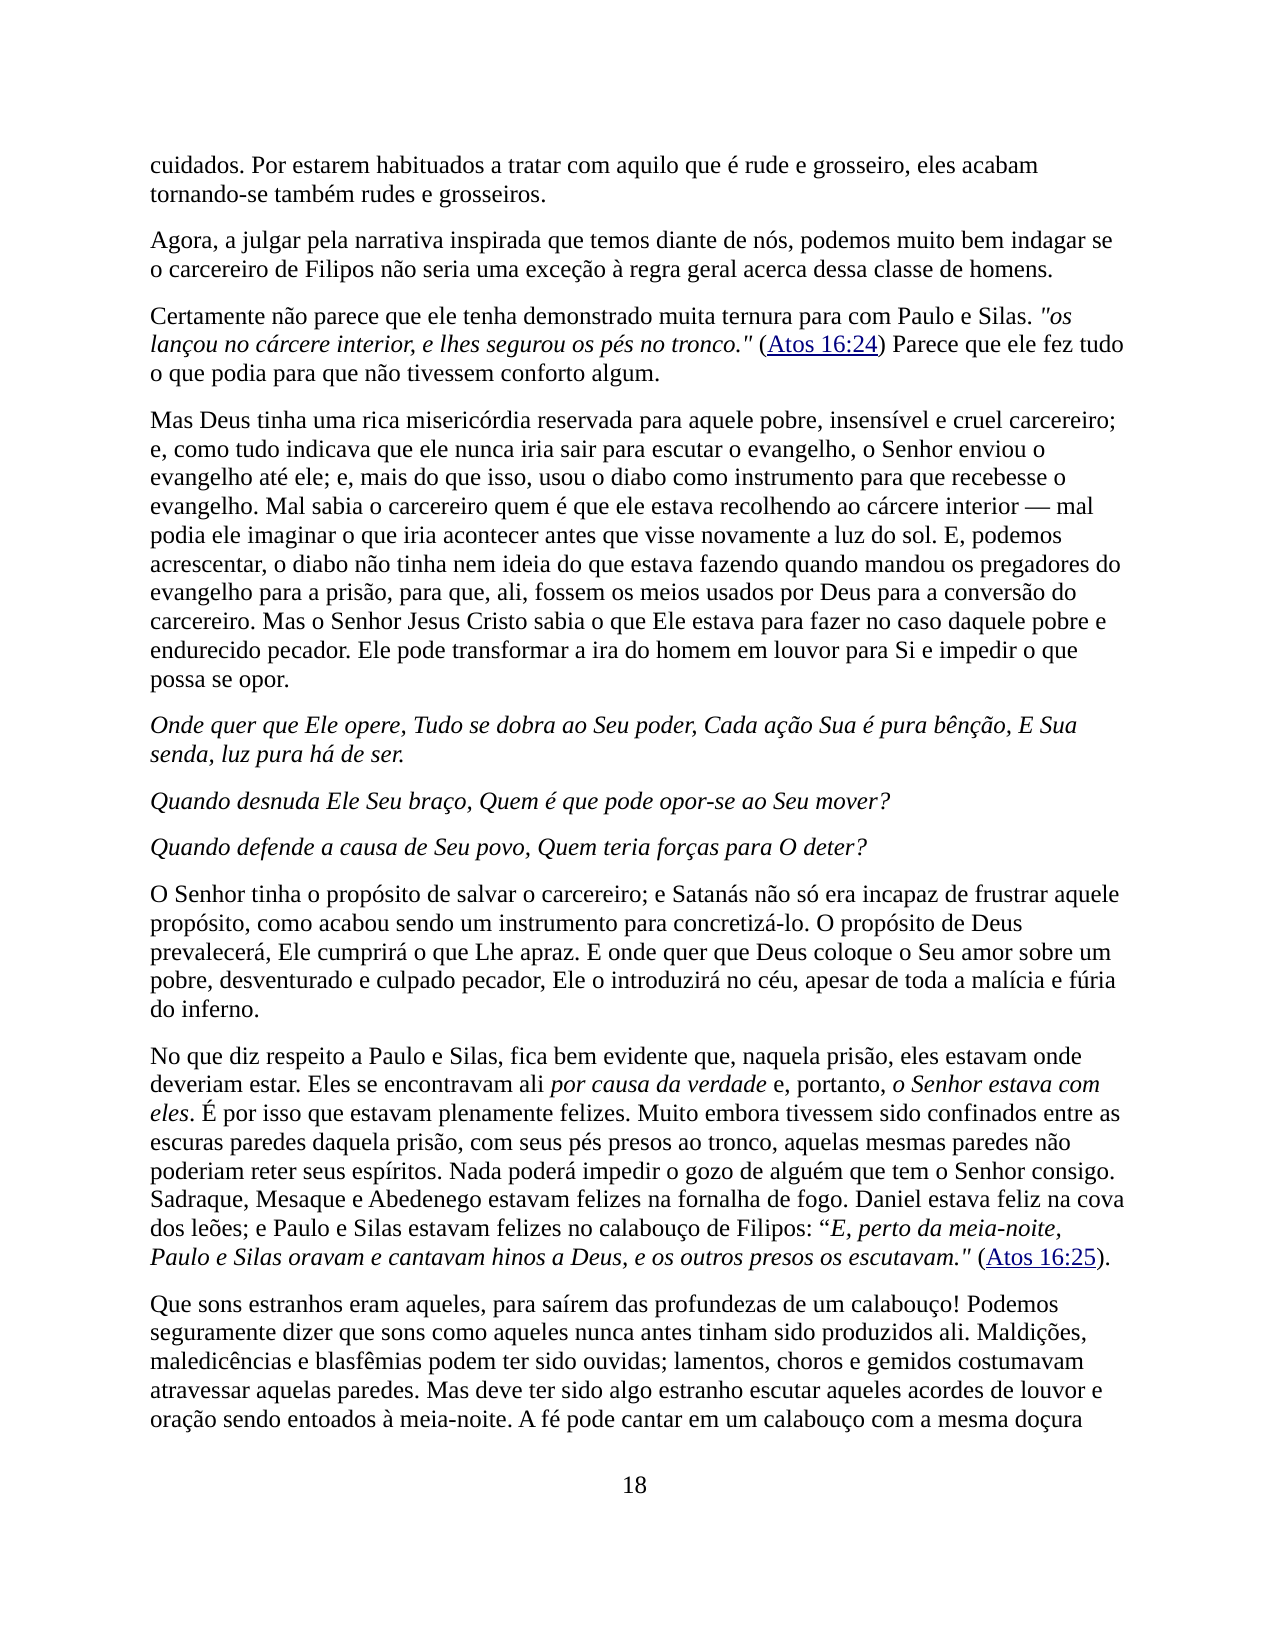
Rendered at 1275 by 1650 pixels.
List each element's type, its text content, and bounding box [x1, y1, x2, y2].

text Mas Deus tinha uma rica misericórdia reservada para aquele pobre, insensível e cruel carcereiro; e, como tudo indicava que ele nunca iria sair para escutar o evangelho, o Senhor enviou o evangelho até ele; e, mais do que isso, usou o diabo como instrumento para que recebesse o evangelho. Mal sabia o carcereiro quem é que ele estava recolhendo ao cárcere interior — mal podia ele imaginar o que iria acontecer antes que visse novamente a luz do sol. E, podemos acrescentar, o diabo não tinha nem ideia do que estava fazendo quando mandou os pregadores do evangelho para a prisão, para que, ali, fossem os meios usados por Deus para a conversão do carcereiro. Mas o Senhor Jesus Cristo sabia o que Ele estava para fazer no caso daquele pobre e endurecido pecador. Ele pode transformar a ira do homem em louvor para Si e impedir o que possa se opor. [150, 405, 1125, 692]
text Que sons estranhos eram aqueles, para saírem das profundezas de um calabouço! Podemos seguramente dizer que sons como aqueles nunca antes tinham sido produzidos ali. Maldições, maledicências e blasfêmias podem ter sido ouvidas; lamentos, choros e gemidos costumavam atravessar aquelas paredes. Mas deve ter sido algo estranho escutar aqueles acordes de louvor e oração sendo entoados à meia-noite. A fé pode cantar em um calabouço com a mesma doçura [150, 1289, 1125, 1432]
text Certamente não parece que ele tenha demonstrado muita ternura para com Paulo e Silas. "os lançou no cárcere interior, e lhes segurou os pés no tronco." (Atos 16:24) Parece que ele fez tudo o que podia para que não tivessem conforto algum. [150, 301, 1125, 387]
text Quando defende a causa de Seu povo, Quem teria forças para O deter? [150, 832, 1125, 861]
text Quando desnuda Ele Seu braço, Quem é que pode opor-se ao Seu mover? [150, 786, 1125, 814]
text Onde quer que Ele opere, Tudo se dobra ao Seu poder, Cada ação Sua é pura bênção, E Sua senda, luz pura há de ser. [150, 710, 1125, 768]
text Agora, a julgar pela narrativa inspirada que temos diante de nós, podemos muito bem indagar se o carcereiro de Filipos não seria uma exceção à regra geral acerca dessa classe de homens. [150, 225, 1125, 283]
text No que diz respeito a Paulo e Silas, fica bem evidente que, naquela prisão, eles estavam onde deveriam estar. Eles se encontravam ali por causa da verdade e, portanto, o Senhor estava com eles. É por isso que estavam plenamente felizes. Muito embora tivessem sido confinados entre as escuras paredes daquela prisão, com seus pés presos ao tronco, aquelas mesmas paredes não poderiam reter seus espíritos. Nada poderá impedir o gozo de alguém que tem o Senhor consigo. Sadraque, Mesaque e Abedenego estavam felizes na fornalha de fogo. Daniel estava feliz na cova dos leões; e Paulo e Silas estavam felizes no calabouço de Filipos: “E, perto da meia-noite, Paulo e Silas oravam e cantavam hinos a Deus, e os outros presos os escutavam." (Atos 16:25). [150, 1041, 1125, 1271]
text cuidados. Por estarem habituados a tratar com aquilo que é rude e grosseiro, eles acabam tornando-se também rudes e grosseiros. [150, 150, 1125, 207]
text O Senhor tinha o propósito de salvar o carcereiro; e Satanás não só era incapaz de frustrar aquele propósito, como acabou sendo um instrumento para concretizá-lo. O propósito de Deus prevalecerá, Ele cumprirá o que Lhe apraz. E onde quer que Deus coloque o Seu amor sobre um pobre, desventurado e culpado pecador, Ele o introduzirá no céu, apesar de toda a malícia e fúria do inferno. [150, 879, 1125, 1023]
